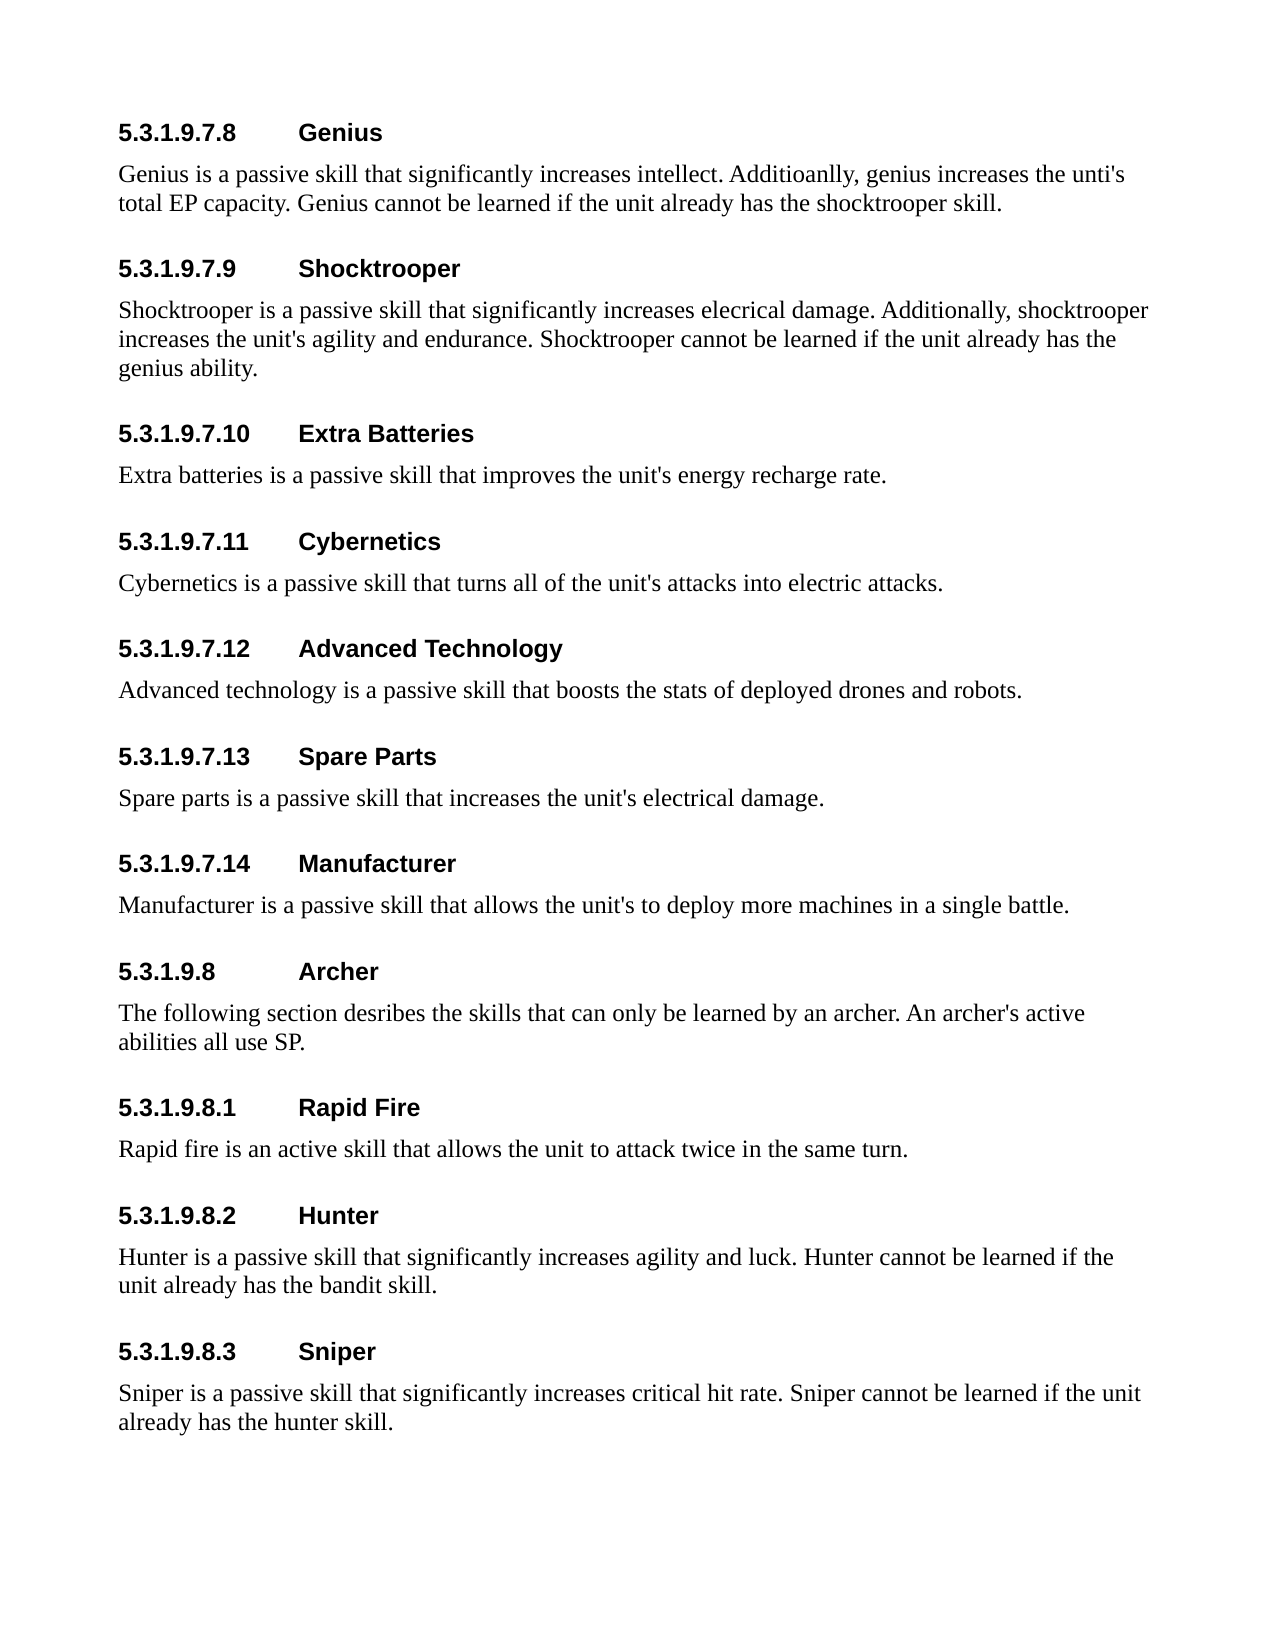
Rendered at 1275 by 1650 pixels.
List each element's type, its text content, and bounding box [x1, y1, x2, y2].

subtitle Genius [118, 118, 1157, 147]
text Cybernetics is a passive skill that turns all of the unit's attacks into electric attacks. [118, 568, 1157, 597]
text Rapid fire is an active skill that allows the unit to attack twice in the same turn. [118, 1134, 1157, 1163]
subtitle Hunter [118, 1201, 1157, 1229]
text Spare parts is a passive skill that increases the unit's electrical damage. [118, 783, 1157, 812]
subtitle Archer [118, 957, 1157, 986]
text Genius is a passive skill that significantly increases intellect. Additioanlly, genius increases the unti's total EP capacity. Genius cannot be learned if the unit already has the shocktrooper skill. [118, 159, 1157, 217]
text Sniper is a passive skill that significantly increases critical hit rate. Sniper cannot be learned if the unit already has the hunter skill. [118, 1378, 1157, 1436]
text Manufacturer is a passive skill that allows the unit's to deploy more machines in a single battle. [118, 891, 1157, 919]
subtitle Advanced Technology [118, 634, 1157, 663]
subtitle Cybernetics [118, 527, 1157, 556]
subtitle Spare Parts [118, 742, 1157, 771]
subtitle Rapid Fire [118, 1093, 1157, 1122]
text The following section desribes the skills that can only be learned by an archer. An archer's active abilities all use SP. [118, 998, 1157, 1056]
subtitle Manufacturer [118, 849, 1157, 878]
text Shocktrooper is a passive skill that significantly increases elecrical damage. Additionally, shocktrooper increases the unit's agility and endurance. Shocktrooper cannot be learned if the unit already has the genius ability. [118, 296, 1157, 382]
subtitle Shocktrooper [118, 254, 1157, 283]
subtitle Extra Batteries [118, 419, 1157, 448]
text Advanced technology is a passive skill that boosts the stats of deployed drones and robots. [118, 676, 1157, 704]
text Hunter is a passive skill that significantly increases agility and luck. Hunter cannot be learned if the unit already has the bandit skill. [118, 1242, 1157, 1299]
subtitle Sniper [118, 1337, 1157, 1366]
text Extra batteries is a passive skill that improves the unit's energy recharge rate. [118, 461, 1157, 489]
